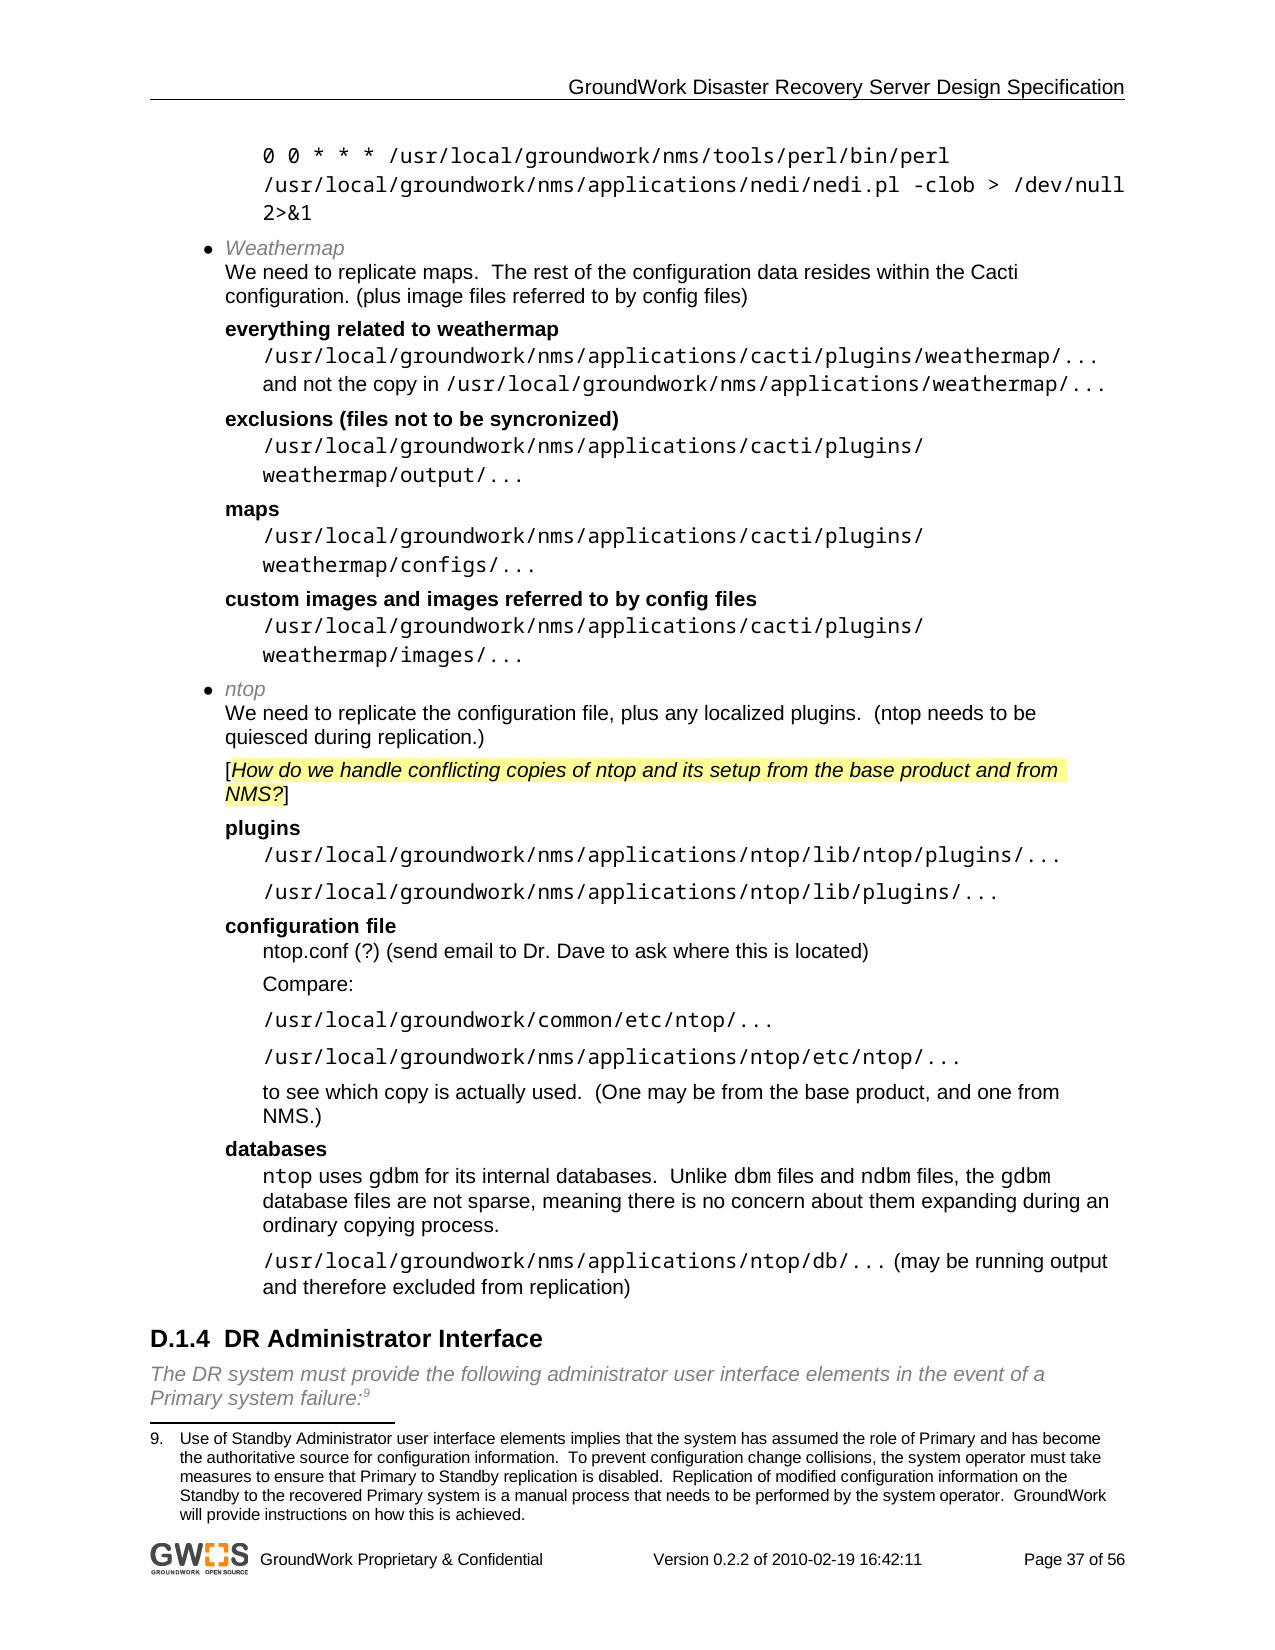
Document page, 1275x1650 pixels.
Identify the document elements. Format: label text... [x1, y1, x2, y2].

text /usr/local/groundwork/nms/applications/ntop/lib/ntop/plugins/... [262, 839, 1125, 868]
text /usr/local/groundwork/nms/applications/cacti/plugins/weathermap/... and not the copy in /usr/local/groundwork/nms/applications/weathermap/... [262, 341, 1125, 398]
text We need to replicate the configuration file, plus any localized plugins. (ntop needs to be quiesced during replication.) [225, 701, 1125, 749]
text /usr/local/groundwork/common/etc/ntop/... [262, 1004, 1125, 1033]
subtitle maps [225, 497, 1125, 521]
text 0 0 * * * /usr/local/groundwork/nms/tools/perl/bin/perl /usr/local/groundwork/nms/applications/nedi/nedi.pl -clob > /dev/null 2>&1 [262, 141, 1125, 227]
text [How do we handle conflicting copies of ntop and its setup from the base product and from NMS?] [225, 758, 1125, 806]
text Compare: [262, 972, 1125, 996]
subtitle everything related to weathermap [225, 317, 1125, 341]
text ntop uses gdbm for its internal databases. Unlike dbm files and ndbm files, the gdbm database files are not sparse, meaning there is no concern about them expanding during an ordinary copying process. [262, 1161, 1125, 1237]
text to see which copy is actually used. (One may be from the base product, and one from NMS.) [262, 1079, 1125, 1128]
text /usr/local/groundwork/nms/applications/ntop/db/... (may be running output and therefore excluded from replication) [262, 1246, 1125, 1299]
text /usr/local/groundwork/nms/applications/cacti/plugins/ weathermap/images/... [262, 611, 1125, 668]
text The DR system must provide the following administrator user interface elements in the event of a Primary system failure: [150, 1362, 1125, 1410]
subtitle exclusions (files not to be syncronized) [225, 407, 1125, 431]
subtitle configuration file [225, 914, 1125, 938]
subtitle databases [225, 1137, 1125, 1161]
subtitle DR Administrator Interface [150, 1324, 1125, 1353]
list ntop [202, 677, 1125, 701]
subtitle plugins [225, 815, 1125, 839]
text /usr/local/groundwork/nms/applications/cacti/plugins/ weathermap/configs/... [262, 521, 1125, 578]
picture [150, 1543, 248, 1575]
text /usr/local/groundwork/nms/applications/ntop/lib/plugins/... [262, 877, 1125, 906]
text /usr/local/groundwork/nms/applications/cacti/plugins/ weathermap/output/... [262, 431, 1125, 488]
text ntop.conf (?) (send email to Dr. Dave to ask where this is located) [262, 938, 1125, 963]
subtitle custom images and images referred to by config files [225, 587, 1125, 611]
text Use of Standby Administrator user interface elements implies that the system has assumed the role of Primary and has become the authoritative source for configuration information. To prevent configuration change collisions, the system operator must take measures to ensure that Primary to Standby replication is disabled. Replication of modified configuration information on the Standby to the recovered Primary system is a manual process that needs to be performed by the system operator. GroundWork will provide instructions on how this is achieved. [150, 1429, 1125, 1524]
text We need to replicate maps. The rest of the configuration data resides within the Cacti configuration. (plus image files referred to by config files) [225, 260, 1125, 308]
list Weathermap [202, 236, 1125, 260]
text /usr/local/groundwork/nms/applications/ntop/etc/ntop/... [262, 1042, 1125, 1071]
